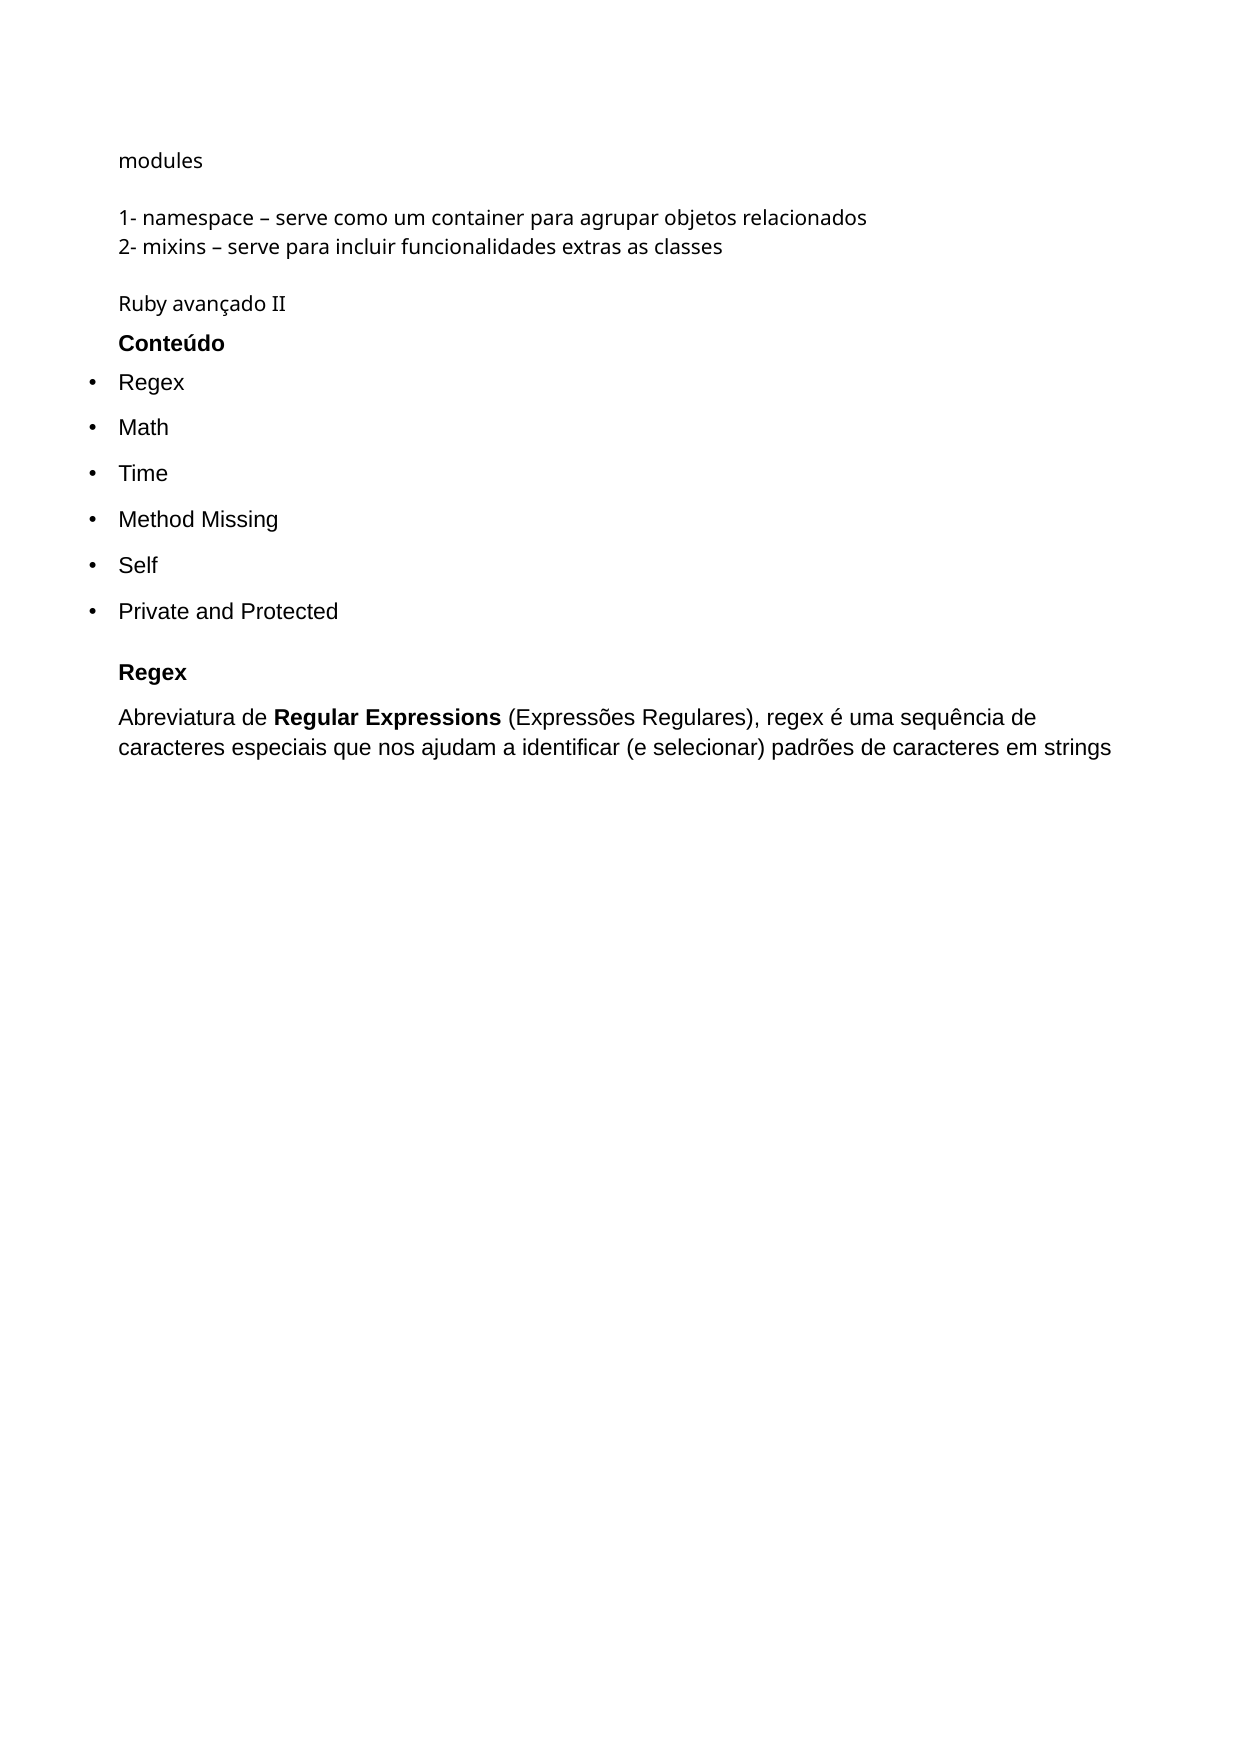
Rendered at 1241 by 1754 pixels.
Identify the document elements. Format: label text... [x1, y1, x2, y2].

list Private and Protected [118, 598, 1122, 624]
list Math [118, 414, 1122, 441]
list Regex [118, 368, 1122, 395]
text 1- namespace – serve como um container para agrupar objetos relacionados [118, 203, 1122, 232]
list Method Missing [118, 506, 1122, 532]
text modules [118, 147, 1122, 175]
subtitle Conteúdo [118, 330, 1122, 356]
list Self [118, 552, 1122, 578]
text 2- mixins – serve para incluir funcionalidades extras as classes [118, 232, 1122, 260]
text Ruby avançado II [118, 289, 1122, 317]
list Time [118, 460, 1122, 487]
text Abreviatura de Regular Expressions (Expressões Regulares), regex é uma sequência de caracteres especiais que nos ajudam a identificar (e selecionar) padrões de caracteres em strings [118, 704, 1122, 760]
subtitle Regex [118, 659, 1122, 686]
